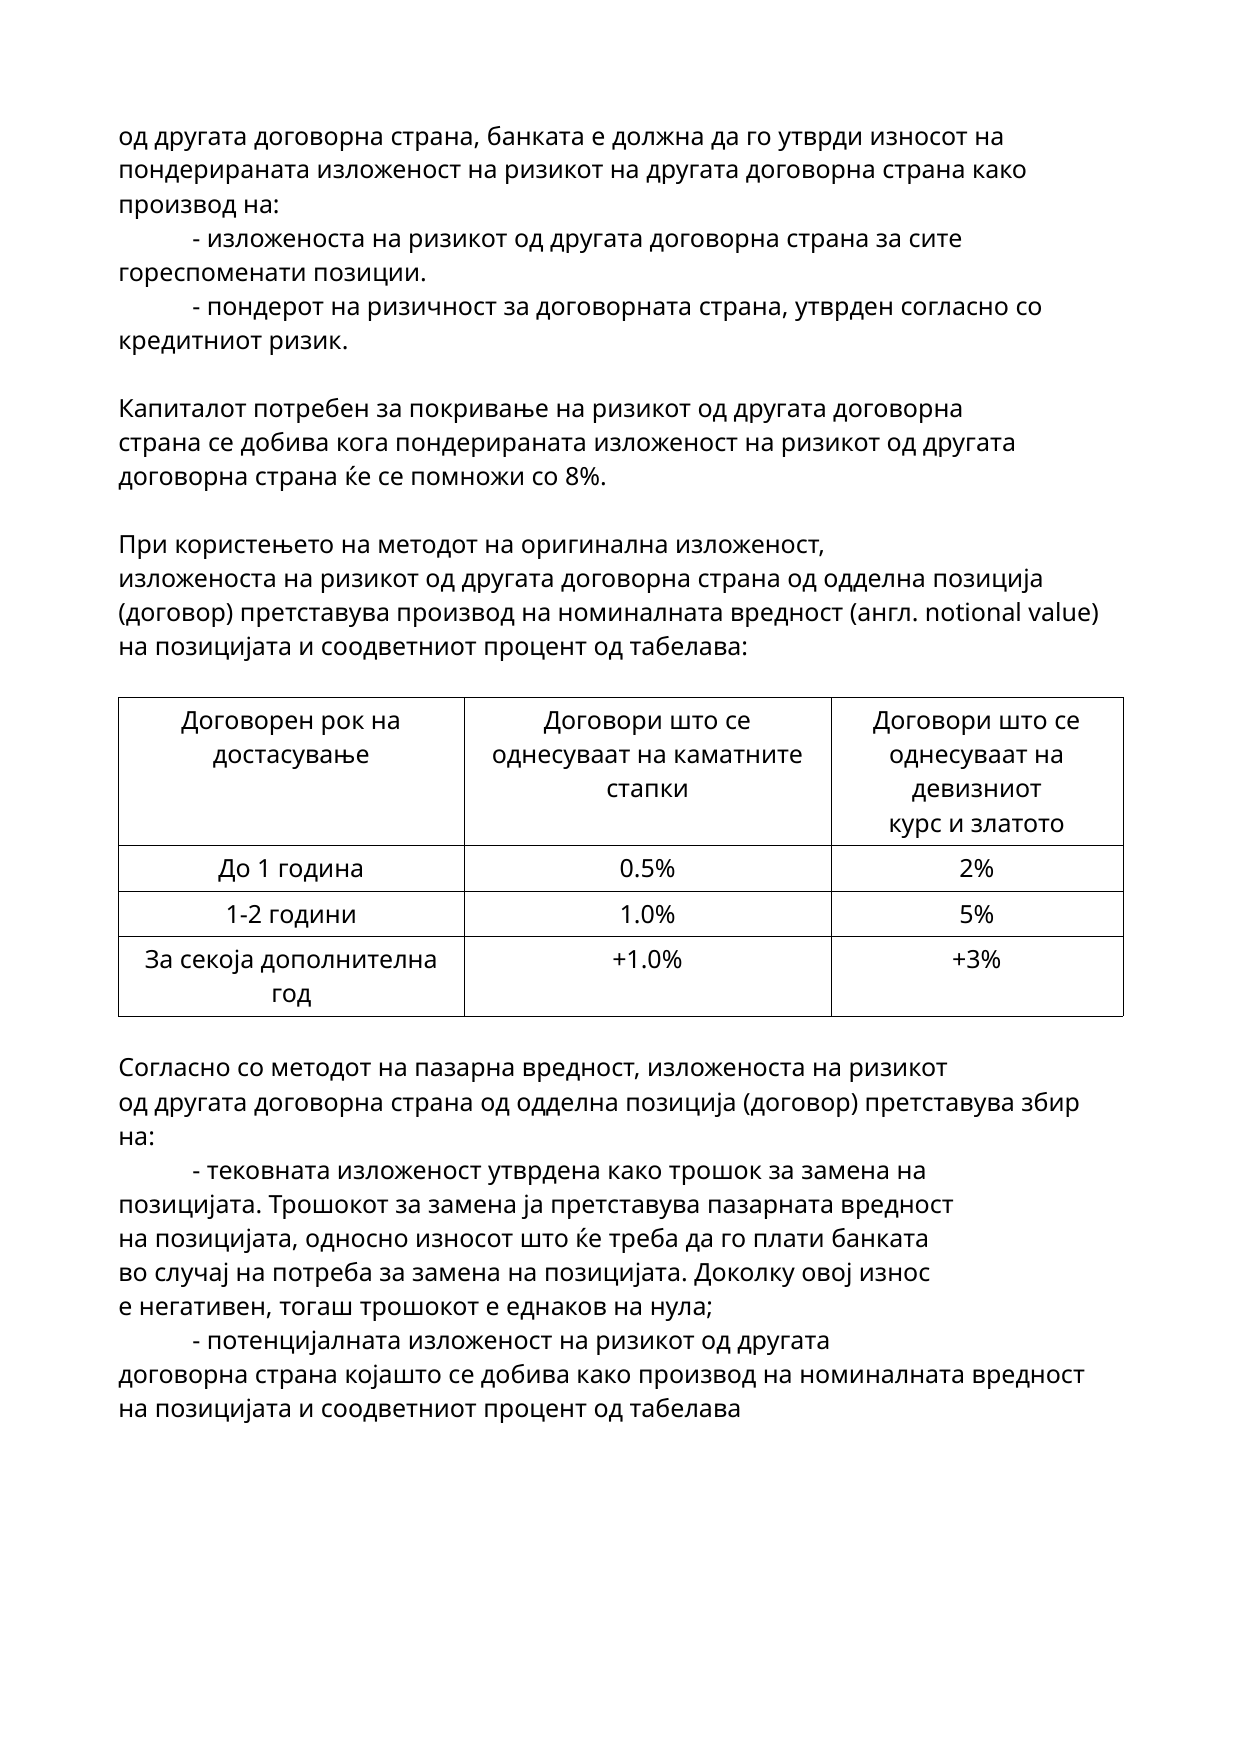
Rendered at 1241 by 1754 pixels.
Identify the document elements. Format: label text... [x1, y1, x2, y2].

table_header Договори што се однесуваат на девизниот курс и златото [832, 698, 1123, 845]
table_cell До 1 година [119, 846, 464, 891]
table_cell 2% [832, 846, 1123, 891]
text на позицијата, односно износот што ќе треба да го плати банката [118, 1220, 1122, 1254]
text договорна страна којашто се добива како производ на номиналната вредност на позицијата и соодветниот процент од табелава [118, 1357, 1122, 1425]
text - изложеноста на ризикот од другата договорна страна за сите гореспоменати позиции. [118, 220, 1122, 288]
table_header Договори што се однесуваат на каматните стапки [465, 698, 831, 845]
text При користењето на методот на оригинална изложеност, [118, 527, 1122, 561]
text производ на: [118, 186, 1122, 220]
text Капиталот потребен за покривање на ризикот од другата договорна [118, 391, 1122, 425]
table_cell 0.5% [465, 846, 831, 891]
table_cell +1.0% [465, 937, 831, 1016]
text Согласно со методот на пазарна вредност, изложеноста на ризикот [118, 1050, 1122, 1084]
table_cell 1-2 години [119, 892, 464, 936]
table_header Договорен рок на достасување [119, 698, 464, 845]
text е негативен, тогаш трошокот е еднаков на нула; [118, 1288, 1122, 1323]
text пондерираната изложеност на ризикот на другата договорна страна како [118, 152, 1122, 186]
text изложеноста на ризикот од другата договорна страна oд одделна позиција (договор) претставува производ на номиналната вредност (англ. notional value) на позицијата и соодветниот процент од табелава: [118, 561, 1122, 663]
table_cell 5% [832, 892, 1123, 936]
text во случај на потреба за замена на позицијата. Доколку овој износ [118, 1254, 1122, 1288]
text од другата договорна страна, банката е должна да го утврди износот на [118, 118, 1122, 152]
table_cell За секоја дополнителна год [119, 937, 464, 1016]
text договорна страна ќе се помножи со 8%. [118, 459, 1122, 493]
table_cell 1.0% [465, 892, 831, 936]
text - тековната изложеност утврдена како трошок за замена на [118, 1152, 1122, 1186]
text од другата договорна страна oд одделна позиција (договор) претставува збир на: [118, 1084, 1122, 1152]
table_cell +3% [832, 937, 1123, 1016]
text страна се добива кога пондерираната изложеност на ризикот од другата [118, 425, 1122, 459]
text - пондерот на ризичност за договорната страна, утврден согласно со кредитниот ризик. [118, 288, 1122, 357]
text - потенцијалната изложеност на ризикот од другата [118, 1323, 1122, 1357]
text позицијата. Трошокот за замена ја претставува пазарната вредност [118, 1186, 1122, 1220]
